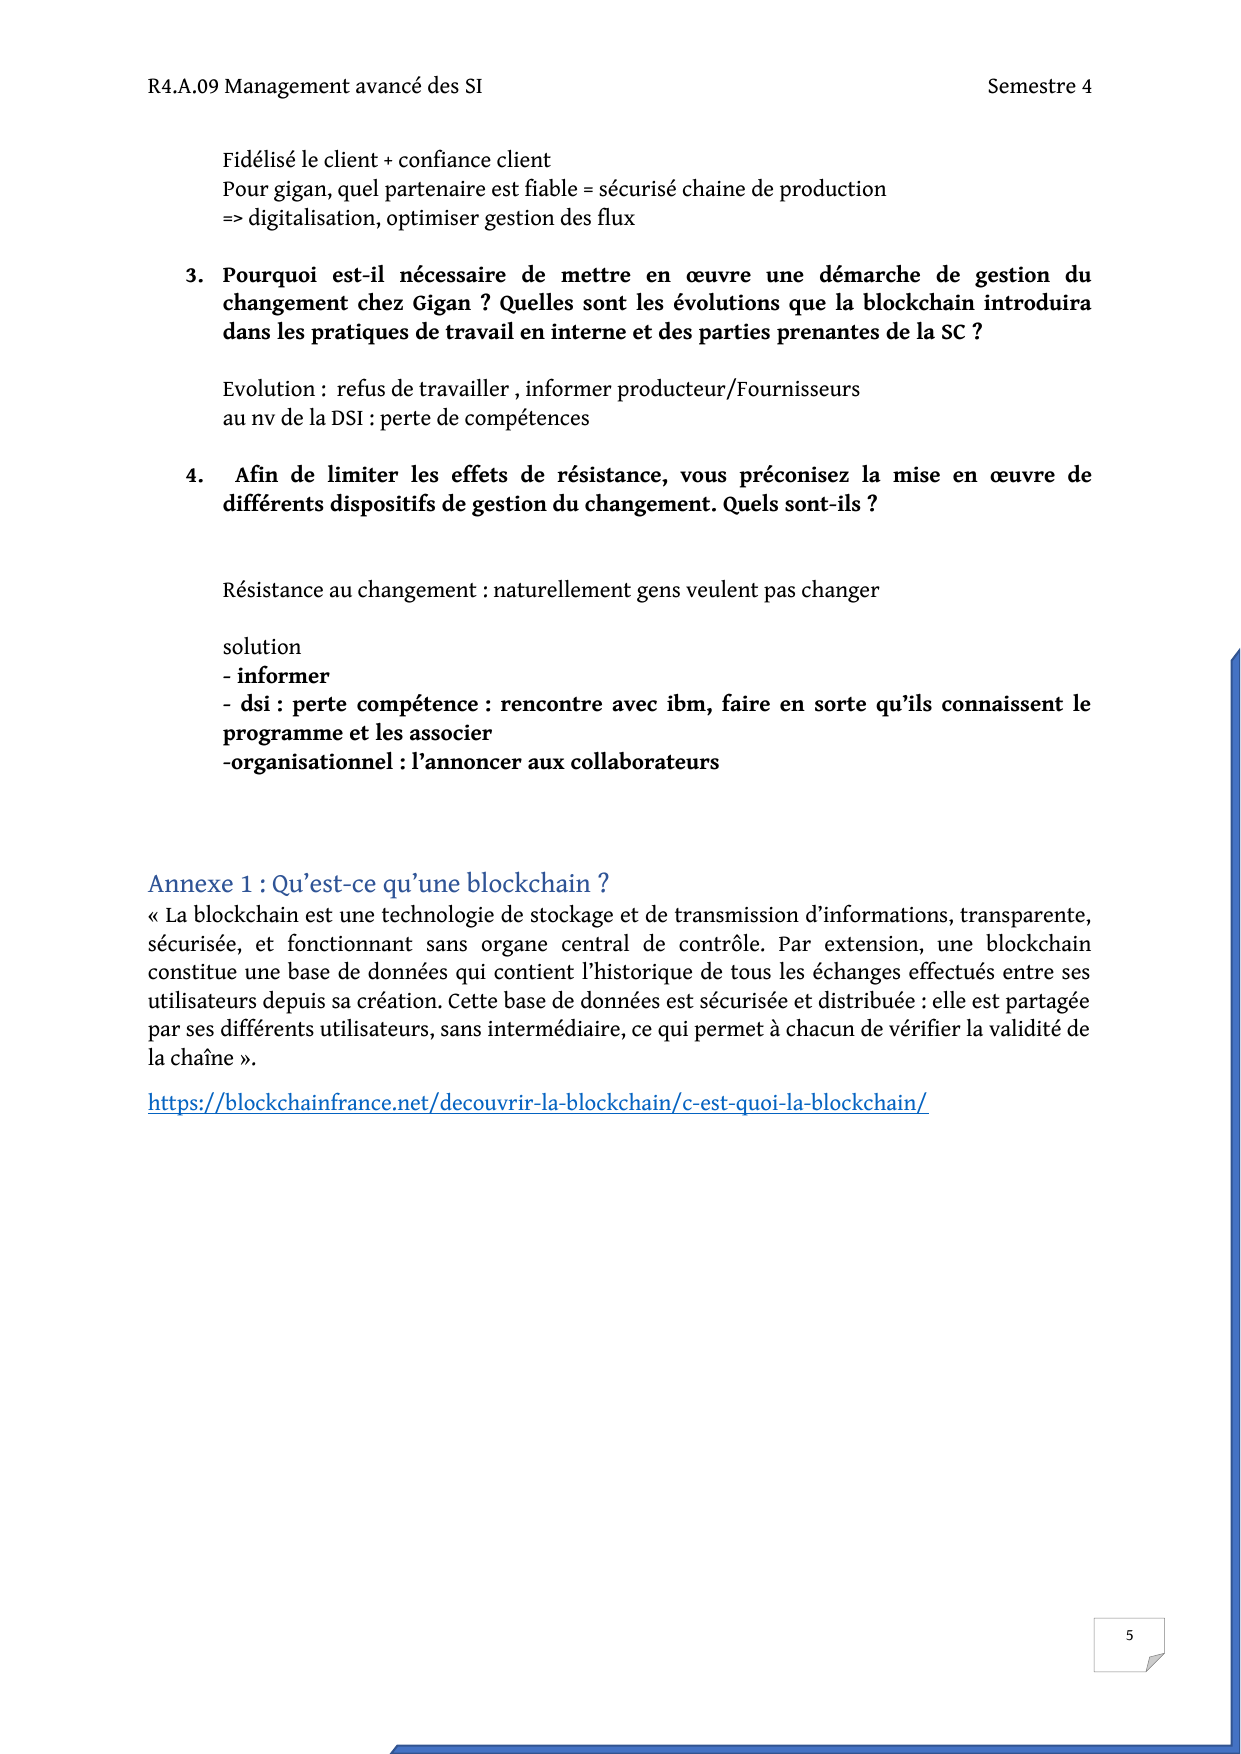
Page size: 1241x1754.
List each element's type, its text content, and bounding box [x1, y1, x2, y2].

list - dsi : perte compétence : rencontre avec ibm, faire en sorte qu’ils connaissent le programme et les associer [223, 692, 1093, 747]
subtitle Annexe 1 : Qu’est-ce qu’une blockchain ? [148, 868, 1093, 900]
list -organisationnel : l’annoncer aux collaborateurs [223, 749, 1093, 776]
list au nv de la DSI : perte de compétences [223, 405, 1093, 432]
list - informer [223, 663, 1093, 690]
list Evolution : refus de travailler , informer producteur/Fournisseurs [223, 377, 1093, 403]
list => digitalisation, optimiser gestion des flux [223, 205, 1093, 231]
list solution [223, 634, 1093, 661]
list Pour gigan, quel partenaire est fiable = sécurisé chaine de production [223, 176, 1093, 203]
text « La blockchain est une technologie de stockage et de transmission d’informations, transparente, sécurisée, et fonctionnant sans organe central de contrôle. Par extension, une blockchain constitue une base de données qui contient l’historique de tous les échanges effectués entre ses utilisateurs depuis sa création. Cette base de données est sécurisée et distribuée : elle est partagée par ses différents utilisateurs, sans intermédiaire, ce qui permet à chacun de vérifier la validité de la chaîne ». [148, 902, 1093, 1072]
list Pourquoi est-il nécessaire de mettre en œuvre une démarche de gestion du changement chez Gigan ? Quelles sont les évolutions que la blockchain introduira dans les pratiques de travail en interne et des parties prenantes de la SC ? [185, 262, 1093, 346]
list Afin de limiter les effets de résistance, vous préconisez la mise en œuvre de différents dispositifs de gestion du changement. Quels sont-ils ? [185, 463, 1093, 518]
text https://blockchainfrance.net/decouvrir-la-blockchain/c-est-quoi-la-blockchain/ [148, 1091, 1093, 1117]
list Résistance au changement : naturellement gens veulent pas changer [223, 577, 1093, 604]
list Fidélisé le client + confiance client [223, 148, 1093, 174]
